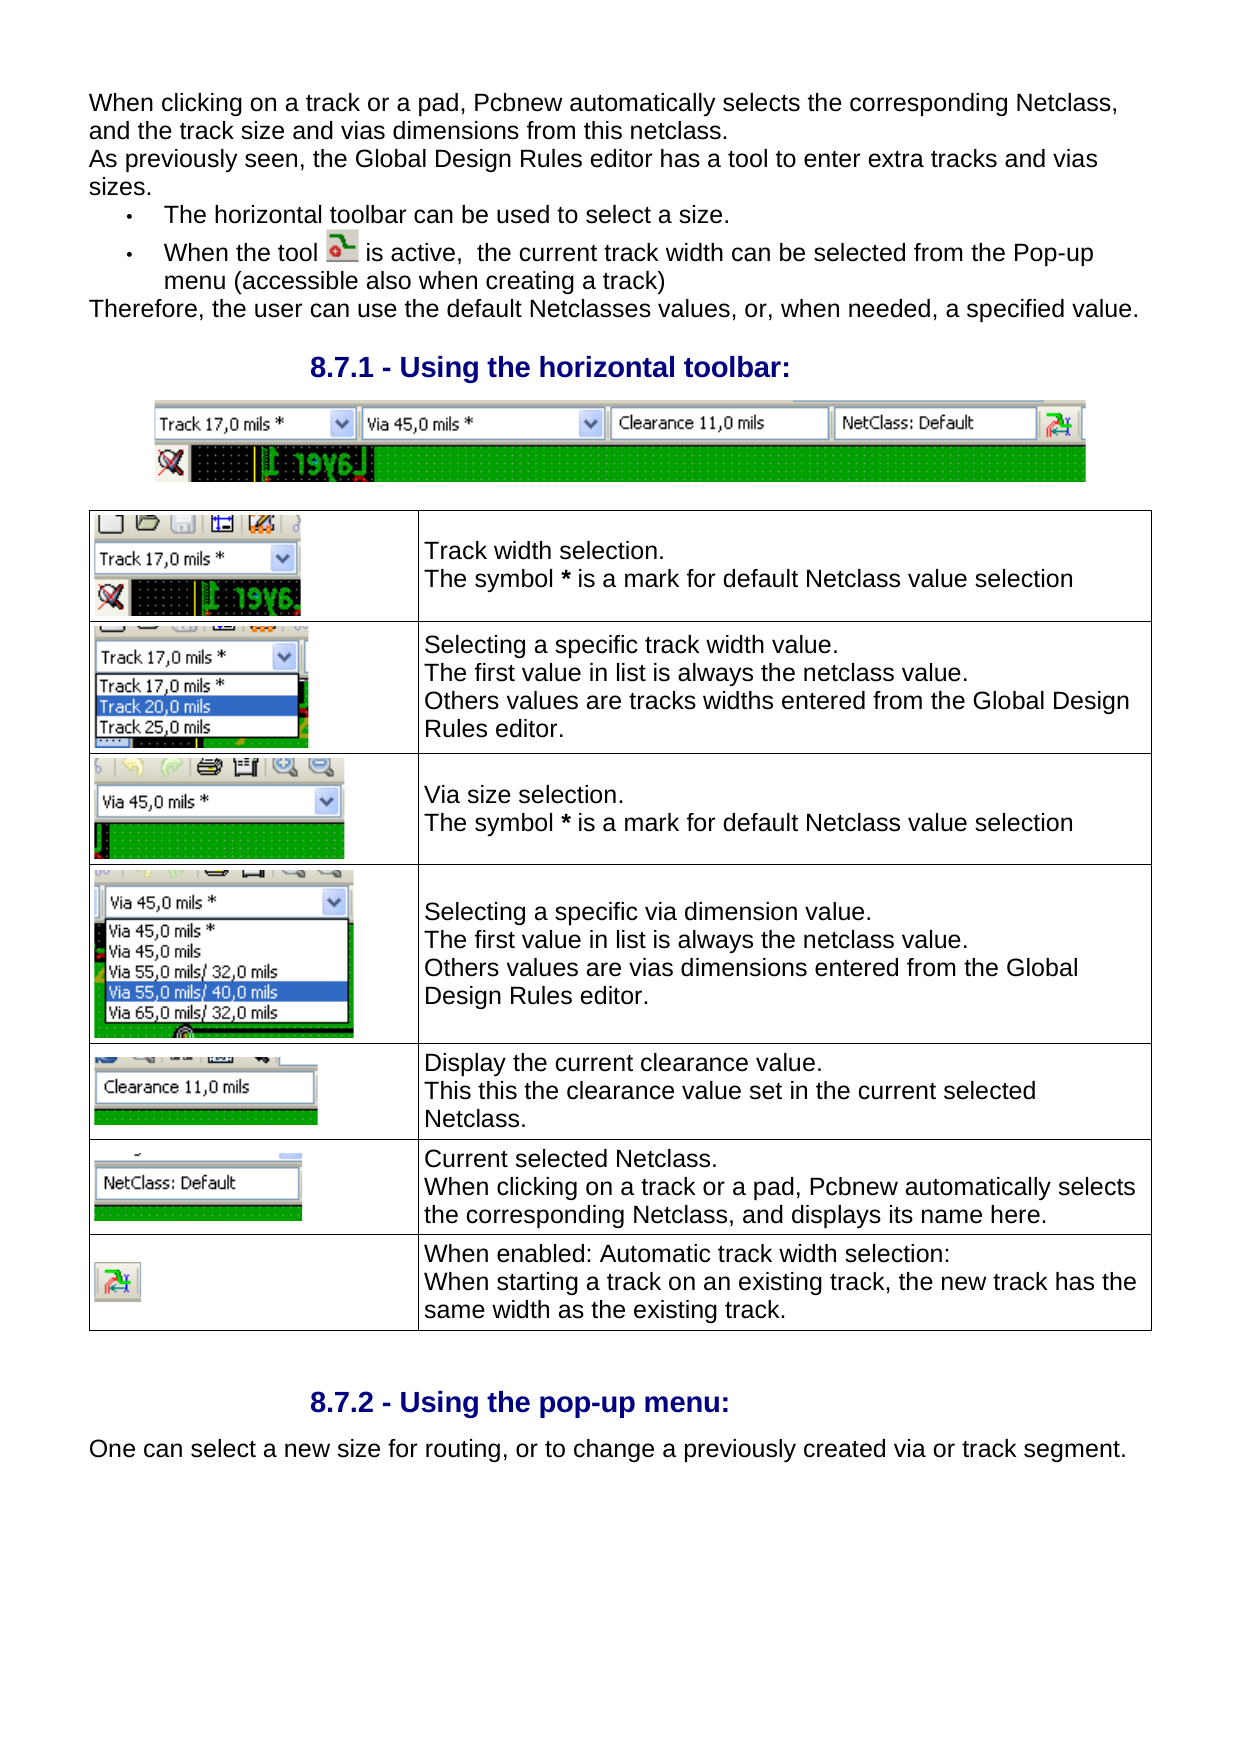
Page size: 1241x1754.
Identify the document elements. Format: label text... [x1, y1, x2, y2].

picture [325, 228, 359, 262]
table_cell [90, 1044, 418, 1139]
list When the tool is active, the current track width can be selected from the Pop-up menu (accessible also when creating a track) [126, 229, 1152, 295]
table_cell Via size selection. The symbol * is a mark for default Netclass value selection [419, 754, 1151, 864]
subtitle Using the horizontal toolbar: [236, 351, 1152, 384]
table_cell [90, 865, 418, 1043]
table_cell [90, 1235, 418, 1330]
picture [94, 1153, 303, 1221]
table_cell [90, 622, 418, 753]
picture [94, 758, 345, 859]
text As previously seen, the Global Design Rules editor has a tool to enter extra tracks and vias sizes. [88, 144, 1152, 201]
table_cell Selecting a specific via dimension value. The first value in list is always the netclass value. Others values are vias dimensions entered from the Global Design Rules editor. [419, 865, 1151, 1043]
picture [94, 1057, 318, 1125]
table_cell [90, 754, 418, 864]
table_header Track width selection. The symbol * is a mark for default Netclass value selection [419, 511, 1151, 621]
picture [154, 400, 1086, 482]
table_cell [90, 1140, 418, 1234]
table_cell Current selected Netclass. When clicking on a track or a pad, Pcbnew automatically selects the corresponding Netclass, and displays its name here. [419, 1140, 1151, 1234]
table_cell Display the current clearance value. This this the clearance value set in the current selected Netclass. [419, 1044, 1151, 1139]
table_cell Selecting a specific track width value. The first value in list is always the netclass value. Others values are tracks widths entered from the Global Design Rules editor. [419, 622, 1151, 753]
table_cell When enabled: Automatic track width selection: When starting a track on an existing track, the new track has the same width as the existing track. [419, 1235, 1151, 1330]
table_header [90, 511, 418, 621]
picture [94, 870, 354, 1038]
picture [94, 515, 301, 616]
picture [94, 626, 309, 748]
picture [94, 1262, 142, 1302]
subtitle Using the pop-up menu: [236, 1386, 1152, 1419]
text When clicking on a track or a pad, Pcbnew automatically selects the corresponding Netclass, and the track size and vias dimensions from this netclass. [88, 88, 1152, 144]
list The horizontal toolbar can be used to select a size. [126, 201, 1152, 229]
text Therefore, the user can use the default Netclasses values, or, when needed, a specified value. [88, 295, 1152, 323]
text One can select a new size for routing, or to change a previously created via or track segment. [88, 1435, 1152, 1463]
